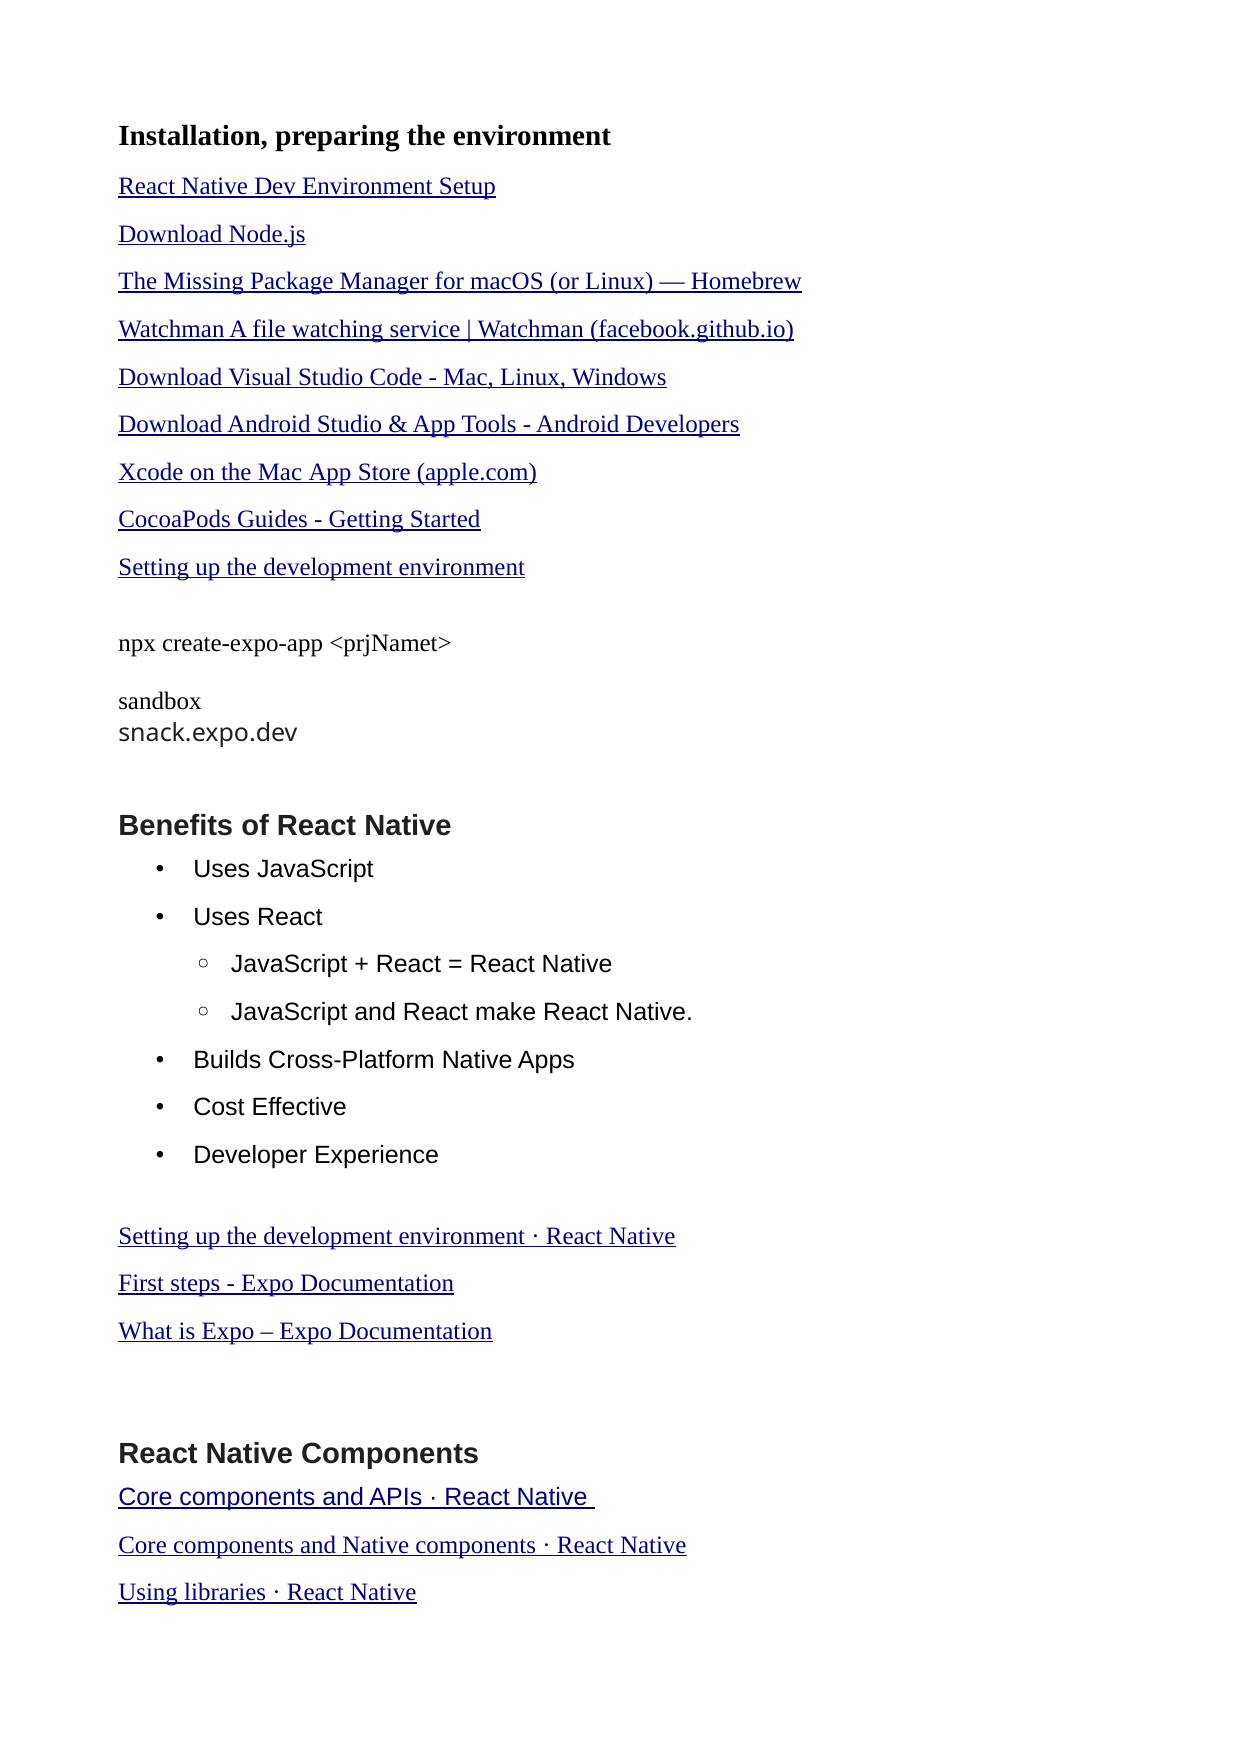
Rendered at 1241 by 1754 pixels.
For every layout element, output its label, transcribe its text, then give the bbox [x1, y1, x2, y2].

text npx create-expo-app <prjNamet> [118, 628, 1122, 657]
list Developer Experience [156, 1140, 1122, 1169]
text Using libraries · React Native [118, 1577, 1122, 1606]
list Cost Effective [156, 1092, 1122, 1121]
text Download Android Studio & App Tools - Android Developers [118, 409, 1122, 438]
subtitle Benefits of React Native [118, 808, 1122, 841]
text Installation, preparing the environment [118, 118, 1122, 152]
text Download Node.js [118, 219, 1122, 248]
text Download Visual Studio Code - Mac, Linux, Windows [118, 362, 1122, 390]
text Core components and Native components · React Native [118, 1530, 1122, 1559]
list Uses JavaScript [156, 854, 1122, 883]
text First steps - Expo Documentation [118, 1268, 1122, 1297]
text Setting up the development environment [118, 552, 1122, 581]
text Core components and APIs · React Native [118, 1482, 1122, 1511]
text The Missing Package Manager for macOS (or Linux) — Homebrew [118, 266, 1122, 295]
text Setting up the development environment · React Native [118, 1188, 1122, 1249]
subtitle React Native Components [118, 1436, 1122, 1470]
text What is Expo – Expo Documentation [118, 1316, 1122, 1345]
text snack.expo.dev [118, 715, 1122, 749]
list JavaScript + React = React Native [193, 949, 1122, 978]
text Watchman A file watching service | Watchman (facebook.github.io) [118, 314, 1122, 343]
list Builds Cross-Platform Native Apps [156, 1045, 1122, 1073]
text CocoaPods Guides - Getting Started [118, 504, 1122, 533]
text React Native Dev Environment Setup [118, 171, 1122, 200]
list Uses React [156, 902, 1122, 930]
text sandbox [118, 686, 1122, 715]
list JavaScript and React make React Native. [193, 997, 1122, 1026]
text Xcode on the Mac App Store (apple.com) [118, 457, 1122, 486]
